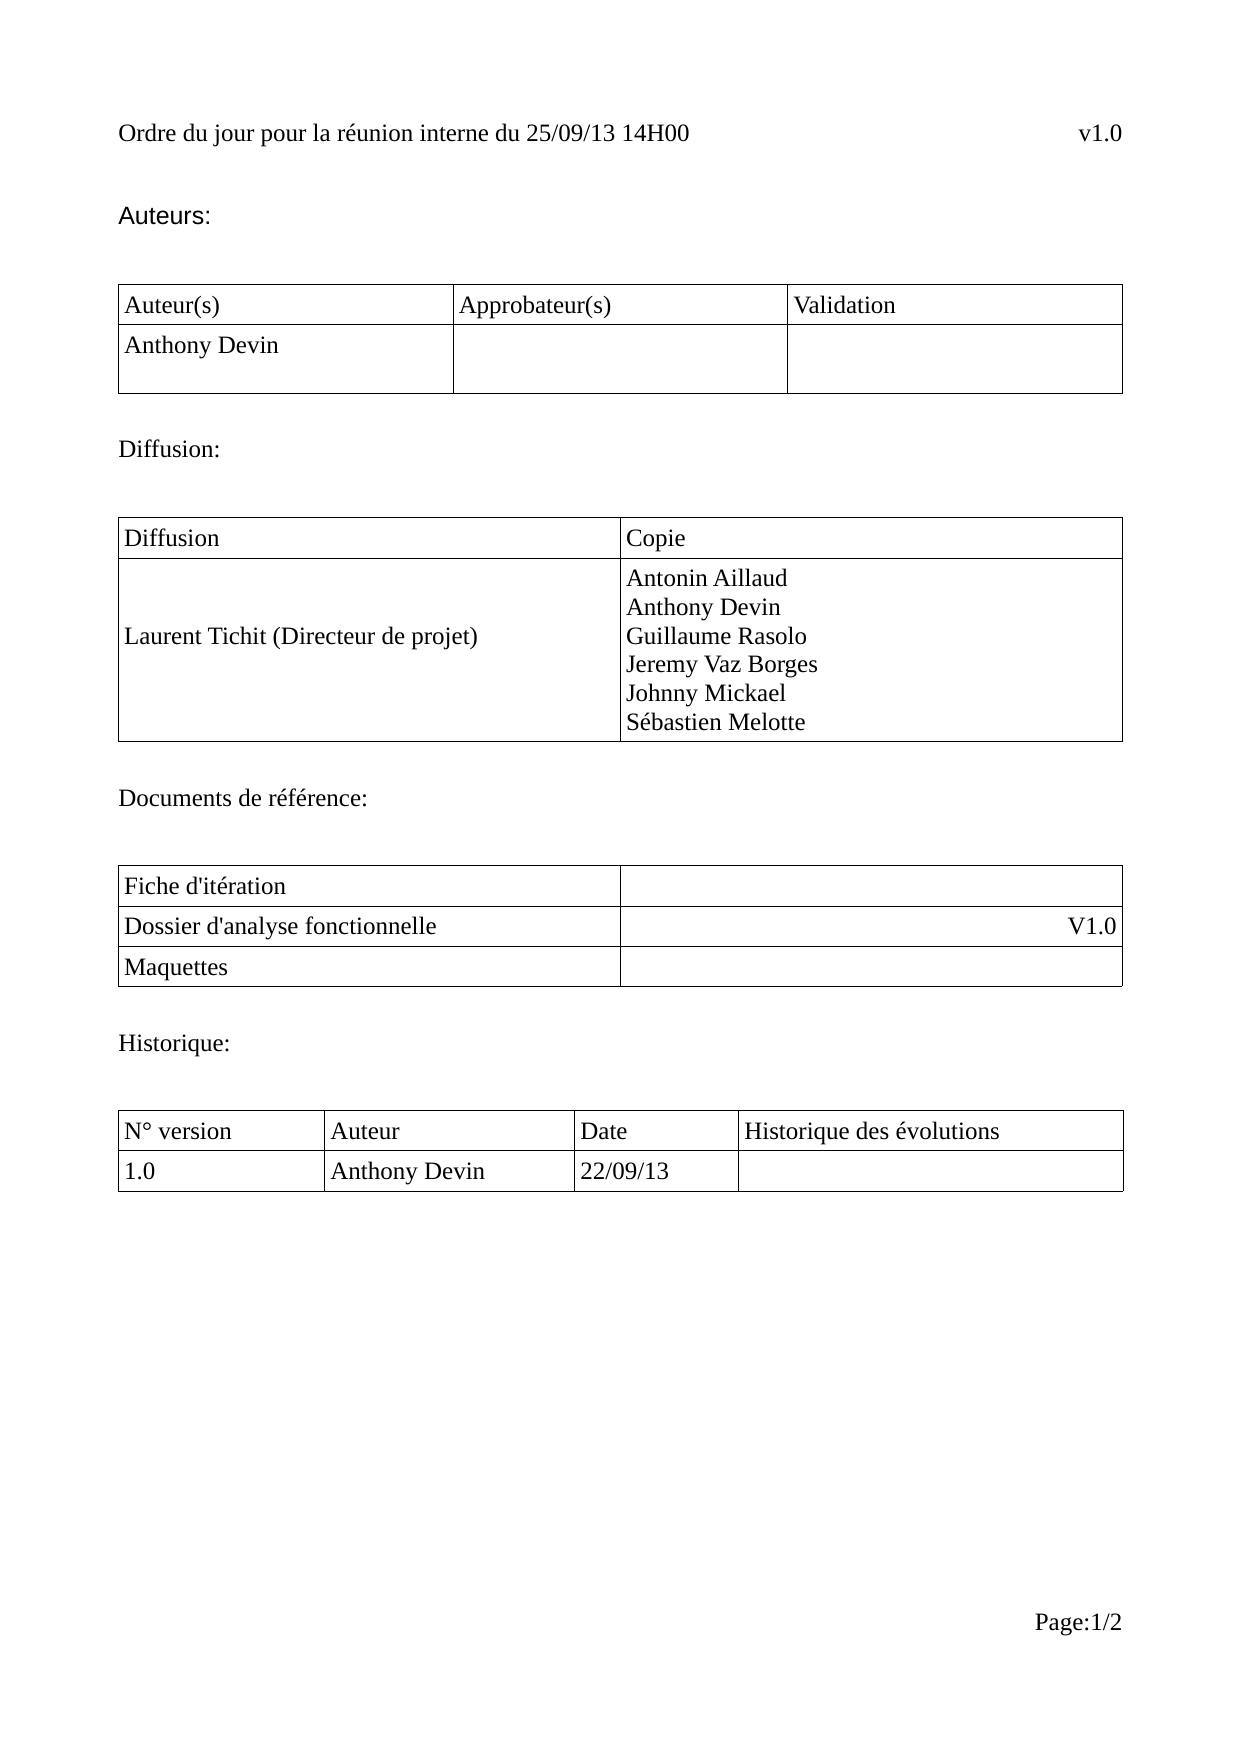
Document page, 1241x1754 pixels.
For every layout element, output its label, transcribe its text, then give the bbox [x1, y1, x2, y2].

subtitle Auteurs: [118, 201, 1122, 230]
table_cell V1.0 [621, 907, 1122, 946]
table_cell 1.0 [119, 1151, 324, 1191]
text Documents de référence: [118, 783, 1122, 812]
table_cell Dossier d'analyse fonctionnelle [119, 907, 620, 946]
table_cell Anthony Devin [325, 1151, 574, 1191]
text Historique: [118, 1028, 1122, 1056]
table_header Validation [788, 285, 1122, 324]
table_header Diffusion [119, 518, 620, 557]
table_cell Antonin Aillaud Anthony Devin Guillaume Rasolo Jeremy Vaz Borges Johnny Mickael Sébastien Melotte [621, 559, 1122, 741]
table_cell Anthony Devin [119, 325, 453, 393]
table_header N° version [119, 1111, 324, 1150]
table_header Auteur(s) [119, 285, 453, 324]
table_header Approbateur(s) [454, 285, 787, 324]
table_header Copie [621, 518, 1122, 557]
table_cell [788, 325, 1122, 393]
table_cell 22/09/13 [575, 1151, 738, 1191]
table_cell Maquettes [119, 947, 620, 986]
table_header Auteur [325, 1111, 574, 1150]
table_header Date [575, 1111, 738, 1150]
table_header Historique des évolutions [739, 1111, 1123, 1150]
table_cell [621, 947, 1122, 986]
table_cell [739, 1151, 1123, 1191]
table_cell Laurent Tichit (Directeur de projet) [119, 559, 620, 741]
text Diffusion: [118, 434, 1122, 463]
table_header Fiche d'itération [119, 866, 620, 906]
table_header [621, 866, 1122, 906]
table_cell [454, 325, 787, 393]
